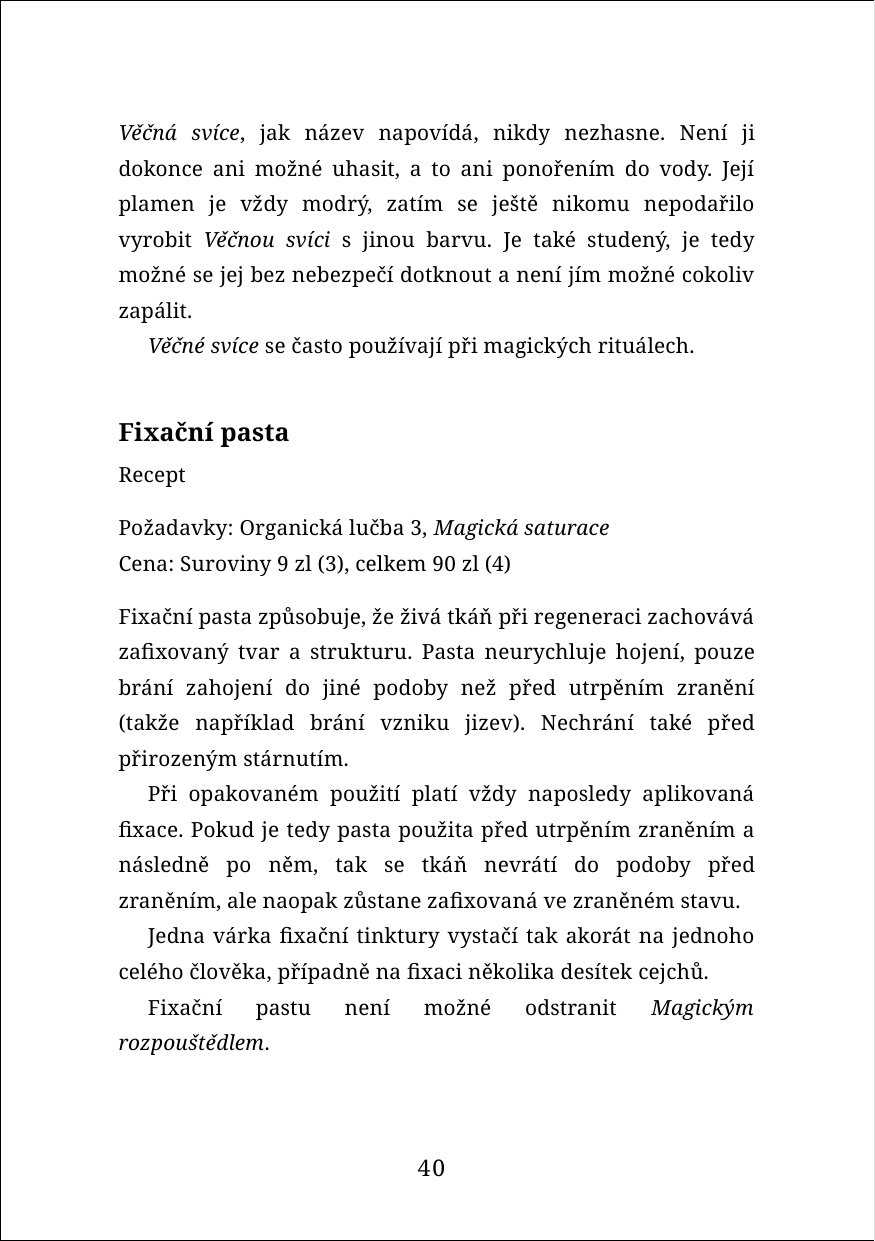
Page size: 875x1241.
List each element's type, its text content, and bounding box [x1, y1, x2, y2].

text Fixační pasta způsobuje, že živá tkáň při regeneraci zachovává zafixovaný tvar a strukturu. Pasta neurychluje hojení, pouze brání zahojení do jiné podoby než před utrpěním zranění (takže například brání vzniku jizev). Nechrání také před přirozeným stárnutím. Při opakovaném použití platí vždy naposledy aplikovaná fixace. Pokud je tedy pasta použita před utrpěním zraněním a následně po něm, tak se tkáň nevrátí do podoby před zraněním, ale naopak zůstane zafixovaná ve zraněném stavu. Jedna várka fixační tinktury vystačí tak akorát na jednoho celého člověka, případně na fixaci několika desítek cejchů. Fixační pastu není možné odstranit Magickým rozpouštědlem. [118, 602, 756, 1057]
text Požadavky: Organická lučba 3, Magická saturace Cena: Suroviny 9 zl (3), celkem 90 zl (4) [118, 513, 756, 577]
text Věčná svíce, jak název napovídá, nikdy nezhasne. Není ji dokonce ani možné uhasit, a to ani ponořením do vody. Její plamen je vždy modrý, zatím se ještě nikomu nepodařilo vyrobit Věčnou svíci s jinou barvu. Je také studený, je tedy možné se jej bez nebezpečí dotknout a není jím možné cokoliv zapálit. Věčné svíce se často používají při magických rituálech. [118, 118, 756, 360]
text Recept [118, 460, 756, 488]
subtitle Fixační pasta [118, 414, 756, 448]
